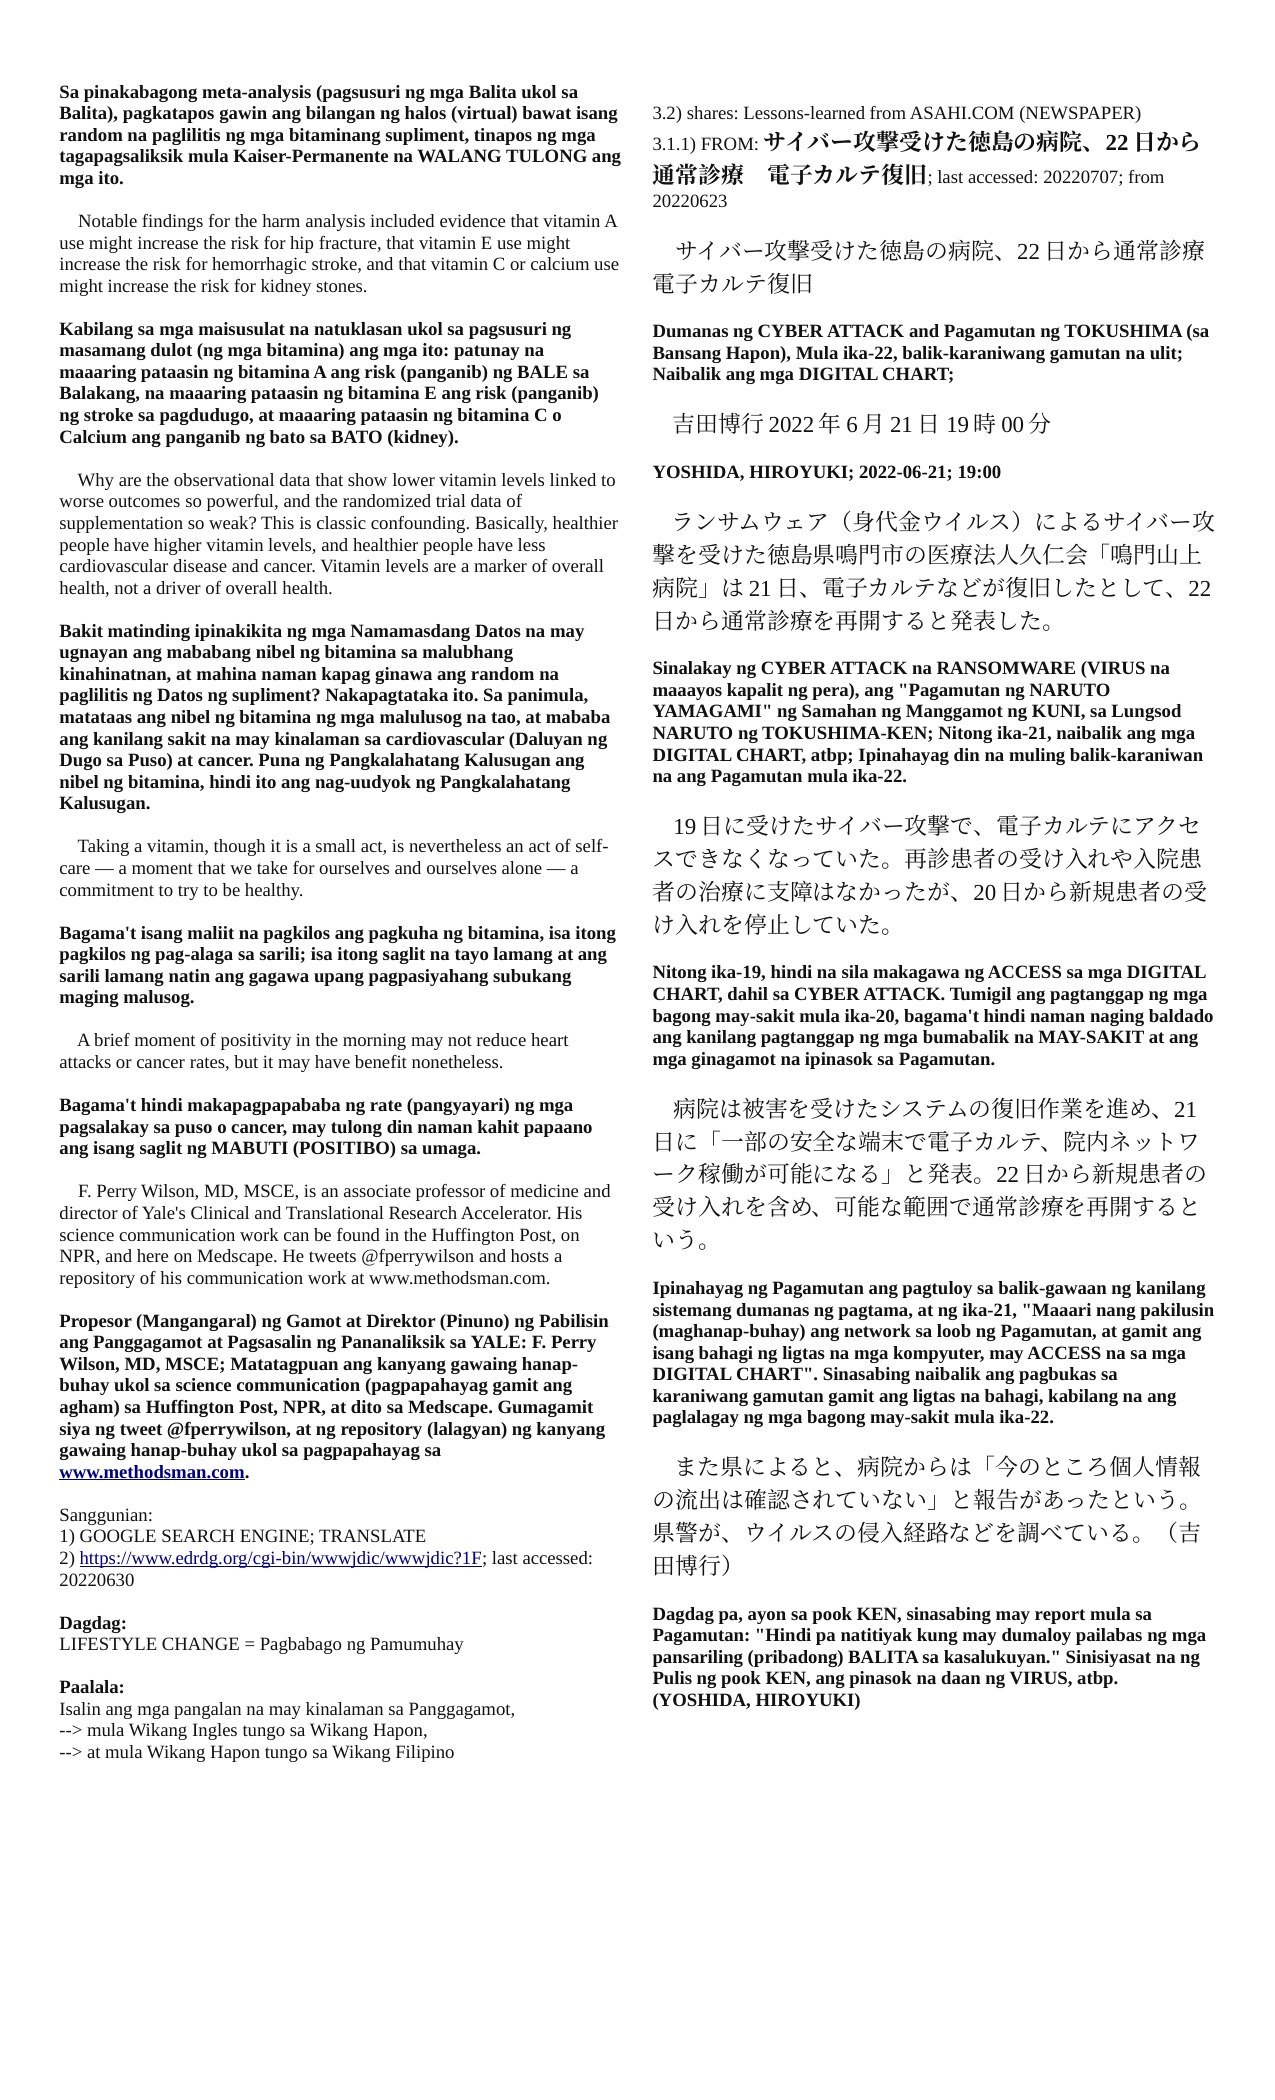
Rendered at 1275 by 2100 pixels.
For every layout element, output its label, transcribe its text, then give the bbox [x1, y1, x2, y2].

text Propesor (Mangangaral) ng Gamot at Direktor (Pinuno) ng Pabilisin ang Panggagamot at Pagsasalin ng Pananaliksik sa YALE: F. Perry Wilson, MD, MSCE; Matatagpuan ang kanyang gawaing hanap-buhay ukol sa science communication (pagpapahayag gamit ang agham) sa Huffington Post, NPR, at dito sa Medscape. Gumagamit siya ng tweet @fperrywilson, at ng repository (lalagyan) ng kanyang gawaing hanap-buhay ukol sa pagpapahayag sa www.methodsman.com. [59, 1310, 623, 1482]
text Dumanas ng CYBER ATTACK and Pagamutan ng TOKUSHIMA (sa Bansang Hapon), Mula ika-22, balik-karaniwang gamutan na ulit; [652, 320, 1216, 363]
text 19日に受けたサイバー攻撃で、電子カルテにアクセスできなくなっていた。再診患者の受け入れや入院患者の治療に支障はなかったが、20日から新規患者の受け入れを停止していた。 [652, 808, 1216, 940]
text Dagdag: [59, 1612, 623, 1633]
text A brief moment of positivity in the morning may not reduce heart attacks or cancer rates, but it may have benefit nonetheless. [59, 1029, 623, 1072]
text --> mula Wikang Ingles tungo sa Wikang Hapon, [59, 1719, 623, 1741]
text Isalin ang mga pangalan na may kinalaman sa Panggagamot, [59, 1698, 623, 1719]
text サイバー攻撃受けた徳島の病院、22日から通常診療 電子カルテ復旧 [652, 233, 1216, 298]
text Nitong ika-19, hindi na sila makagawa ng ACCESS sa mga DIGITAL CHART, dahil sa CYBER ATTACK. Tumigil ang pagtanggap ng mga bagong may-sakit mula ika-20, bagama't hindi naman naging baldado ang kanilang pagtanggap ng mga bumabalik na MAY-SAKIT at ang mga ginagamot na ipinasok sa Pagamutan. [652, 961, 1216, 1069]
text Why are the observational data that show lower vitamin levels linked to worse outcomes so powerful, and the randomized trial data of supplementation so weak? This is classic confounding. Basically, healthier people have higher vitamin levels, and healthier people have less cardiovascular disease and cancer. Vitamin levels are a marker of overall health, not a driver of overall health. [59, 469, 623, 598]
text Kabilang sa mga maisusulat na natuklasan ukol sa pagsusuri ng masamang dulot (ng mga bitamina) ang mga ito: patunay na maaaring pataasin ng bitamina A ang risk (panganib) ng BALE sa Balakang, na maaaring pataasin ng bitamina E ang risk (panganib) ng stroke sa pagdudugo, at maaaring pataasin ng bitamina C o Calcium ang panganib ng bato sa BATO (kidney). [59, 318, 623, 447]
text ランサムウェア（身代金ウイルス）によるサイバー攻撃を受けた徳島県鳴門市の医療法人久仁会「鳴門山上病院」は21日、電子カルテなどが復旧したとして、22日から通常診療を再開すると発表した。 [652, 504, 1216, 636]
text Sanggunian: [59, 1504, 623, 1525]
text 病院は被害を受けたシステムの復旧作業を進め、21日に「一部の安全な端末で電子カルテ、院内ネットワーク稼働が可能になる」と発表。22日から新規患者の受け入れを含め、可能な範囲で通常診療を再開するという。 [652, 1091, 1216, 1255]
text Paalala: [59, 1676, 623, 1698]
text --> at mula Wikang Hapon tungo sa Wikang Filipino [59, 1741, 623, 1762]
text Ipinahayag ng Pagamutan ang pagtuloy sa balik-gawaan ng kanilang sistemang dumanas ng pagtama, at ng ika-21, "Maaari nang pakilusin (maghanap-buhay) ang network sa loob ng Pagamutan, at gamit ang isang bahagi ng ligtas na mga kompyuter, may ACCESS na sa mga DIGITAL CHART". Sinasabing naibalik ang pagbukas sa karaniwang gamutan gamit ang ligtas na bahagi, kabilang na ang paglalagay ng mga bagong may-sakit mula ika-22. [652, 1277, 1216, 1428]
text Bagama't hindi makapagpapababa ng rate (pangyayari) ng mga pagsalakay sa puso o cancer, may tulong din naman kahit papaano ang isang saglit ng MABUTI (POSITIBO) sa umaga. [59, 1094, 623, 1159]
text LIFESTYLE CHANGE = Pagbabago ng Pamumuhay [59, 1633, 623, 1655]
text Sa pinakabagong meta-analysis (pagsusuri ng mga Balita ukol sa Balita), pagkatapos gawin ang bilangan ng halos (virtual) bawat isang random na paglilitis ng mga bitaminang supliment, tinapos ng mga tagapagsaliksik mula Kaiser-Permanente na WALANG TULONG ang mga ito. [59, 81, 623, 188]
text Bagama't isang maliit na pagkilos ang pagkuha ng bitamina, isa itong pagkilos ng pag-alaga sa sarili; isa itong saglit na tayo lamang at ang sarili lamang natin ang gagawa upang pagpasiyahang subukang maging malusog. [59, 922, 623, 1008]
text Bakit matinding ipinakikita ng mga Namamasdang Datos na may ugnayan ang mababang nibel ng bitamina sa malubhang kinahinatnan, at mahina naman kapag ginawa ang random na paglilitis ng Datos ng supliment? Nakapagtataka ito. Sa panimula, matataas ang nibel ng bitamina ng mga malulusog na tao, at mababa ang kanilang sakit na may kinalaman sa cardiovascular (Daluyan ng Dugo sa Puso) at cancer. Puna ng Pangkalahatang Kalusugan ang nibel ng bitamina, hindi ito ang nag-uudyok ng Pangkalahatang Kalusugan. [59, 620, 623, 814]
text F. Perry Wilson, MD, MSCE, is an associate professor of medicine and director of Yale's Clinical and Translational Research Accelerator. His science communication work can be found in the Huffington Post, on NPR, and here on Medscape. He tweets @fperrywilson and hosts a repository of his communication work at www.methodsman.com. [59, 1180, 623, 1288]
text 1) GOOGLE SEARCH ENGINE; TRANSLATE [59, 1525, 623, 1547]
text 3.1.1) FROM: サイバー攻撃受けた徳島の病院、22日から通常診療 電子カルテ復旧; last accessed: 20220707; from 20220623 [652, 124, 1216, 211]
text Sinalakay ng CYBER ATTACK na RANSOMWARE (VIRUS na maaayos kapalit ng pera), ang "Pagamutan ng NARUTO YAMAGAMI" ng Samahan ng Manggamot ng KUNI, sa Lungsod NARUTO ng TOKUSHIMA-KEN; Nitong ika-21, naibalik ang mga DIGITAL CHART, atbp; Ipinahayag din na muling balik-karaniwan na ang Pagamutan mula ika-22. [652, 657, 1216, 787]
text また県によると、病院からは「今のところ個人情報の流出は確認されていない」と報告があったという。県警が、ウイルスの侵入経路などを調べている。（吉田博行） [652, 1449, 1216, 1581]
text Naibalik ang mga DIGITAL CHART; [652, 363, 1216, 385]
text Dagdag pa, ayon sa pook KEN, sinasabing may report mula sa Pagamutan: "Hindi pa natitiyak kung may dumaloy pailabas ng mga pansariling (pribadong) BALITA sa kasalukuyan." Sinisiyasat na ng Pulis ng pook KEN, ang pinasok na daan ng VIRUS, atbp. (YOSHIDA, HIROYUKI) [652, 1603, 1216, 1710]
text 2) https://www.edrdg.org/cgi-bin/wwwjdic/wwwjdic?1F; last accessed: 20220630 [59, 1547, 623, 1590]
text Taking a vitamin, though it is a small act, is nevertheless an act of self-care — a moment that we take for ourselves and ourselves alone — a commitment to try to be healthy. [59, 835, 623, 900]
text YOSHIDA, HIROYUKI; 2022-06-21; 19:00 [652, 461, 1216, 482]
text 3.2) shares: Lessons-learned from ASAHI.COM (NEWSPAPER) [652, 102, 1216, 124]
text 吉田博行2022年6月21日 19時00分 [652, 406, 1216, 439]
text Notable findings for the harm analysis included evidence that vitamin A use might increase the risk for hip fracture, that vitamin E use might increase the risk for hemorrhagic stroke, and that vitamin C or calcium use might increase the risk for kidney stones. [59, 210, 623, 296]
